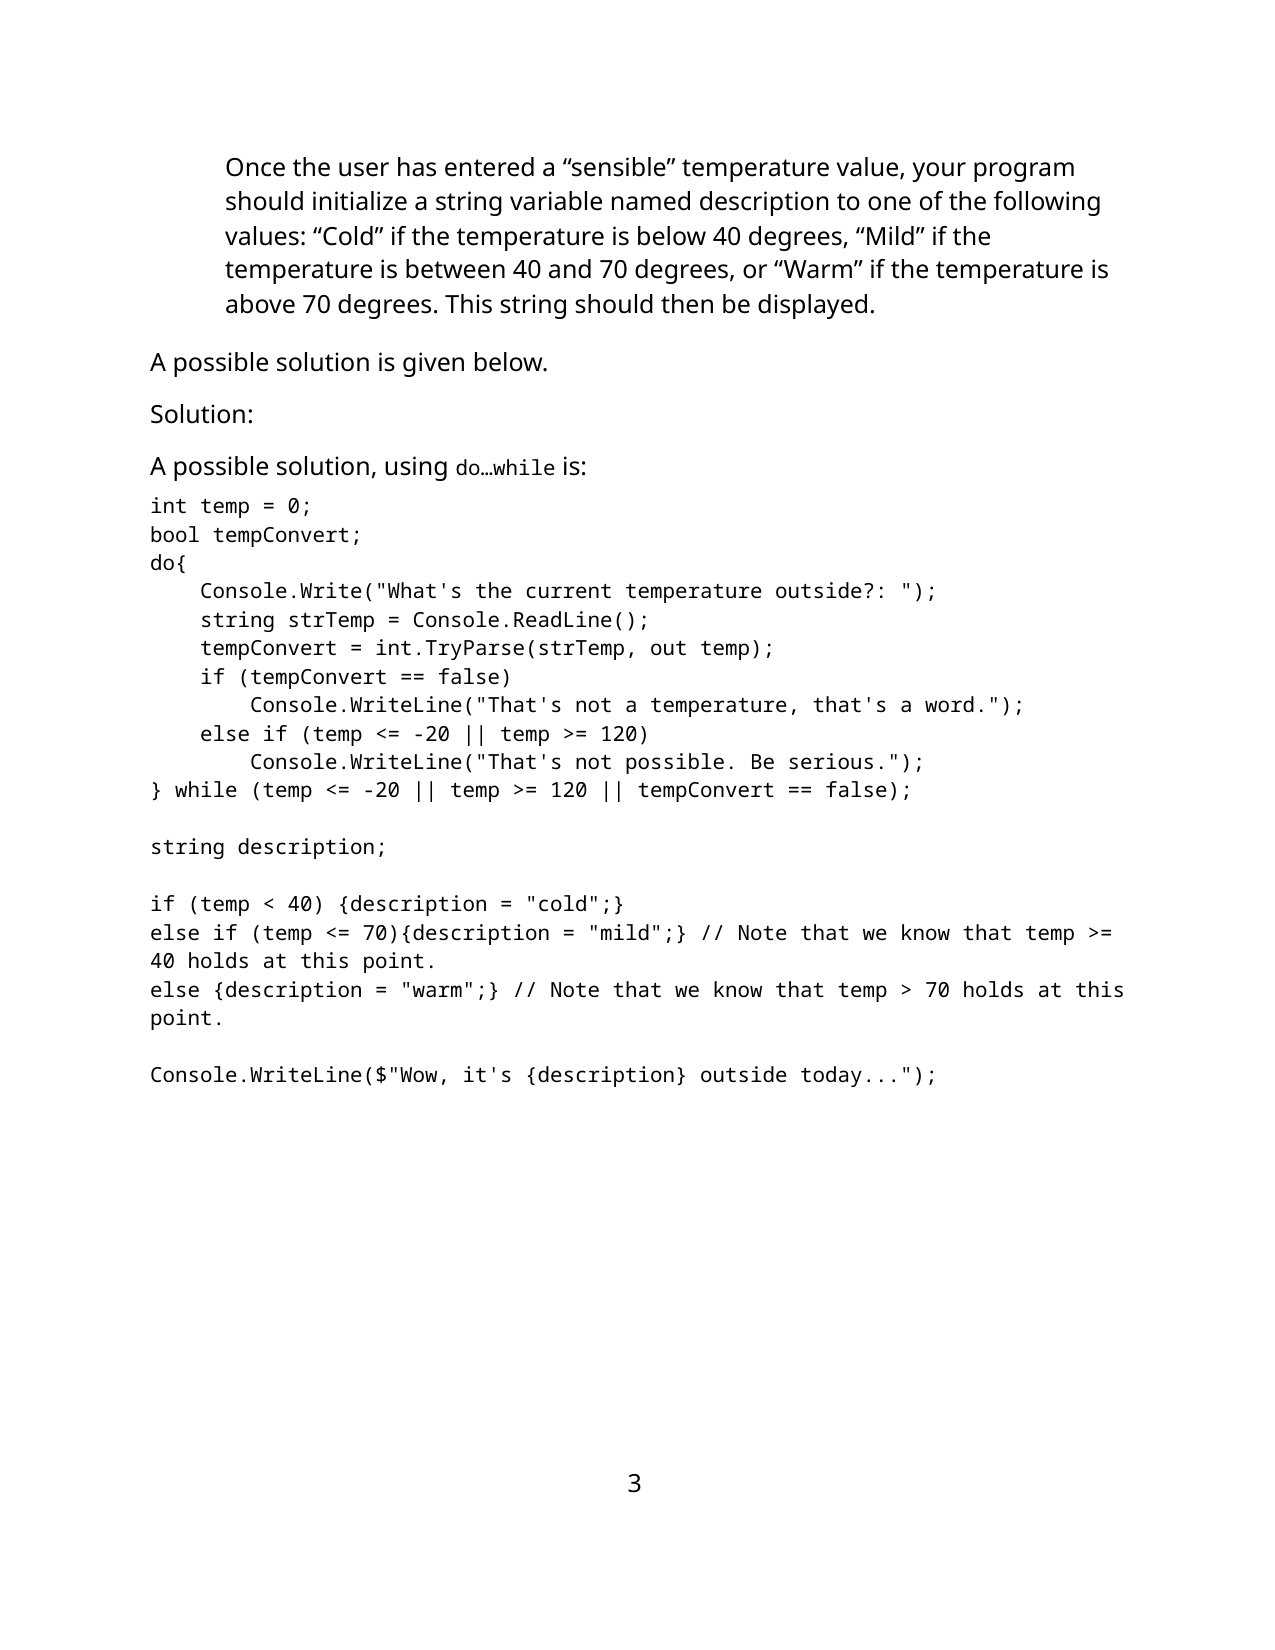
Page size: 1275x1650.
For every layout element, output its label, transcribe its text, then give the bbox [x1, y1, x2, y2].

text if (tempConvert == false) [150, 662, 1125, 690]
text A possible solution is given below. [150, 344, 1125, 378]
text tempConvert = int.TryParse(strTemp, out temp); [150, 633, 1125, 662]
text do{ [150, 548, 1125, 577]
text Console.WriteLine("That's not possible. Be serious."); [150, 747, 1125, 776]
text Once the user has entered a “sensible” temperature value, your program should initialize a string variable named description to one of the following values: “Cold” if the temperature is below 40 degrees, “Mild” if the temperature is between 40 and 70 degrees, or “Warm” if the temperature is above 70 degrees. This string should then be displayed. [225, 150, 1125, 320]
text Solution: [150, 396, 1125, 430]
text } while (temp <= -20 || temp >= 120 || tempConvert == false); [150, 776, 1125, 804]
text else if (temp <= 70){description = "mild";} // Note that we know that temp >= 40 holds at this point. [150, 918, 1125, 975]
text else if (temp <= -20 || temp >= 120) [150, 719, 1125, 747]
text Console.WriteLine($"Wow, it's {description} outside today..."); [150, 1060, 1125, 1088]
text string strTemp = Console.ReadLine(); [150, 605, 1125, 633]
text int temp = 0; [150, 491, 1125, 520]
text else {description = "warm";} // Note that we know that temp > 70 holds at this point. [150, 975, 1125, 1032]
text A possible solution, using do…while is: [150, 448, 1125, 482]
text if (temp < 40) {description = "cold";} [150, 889, 1125, 918]
text Console.WriteLine("That's not a temperature, that's a word."); [150, 690, 1125, 719]
text bool tempConvert; [150, 520, 1125, 548]
text Console.Write("What's the current temperature outside?: "); [150, 577, 1125, 605]
text string description; [150, 832, 1125, 861]
